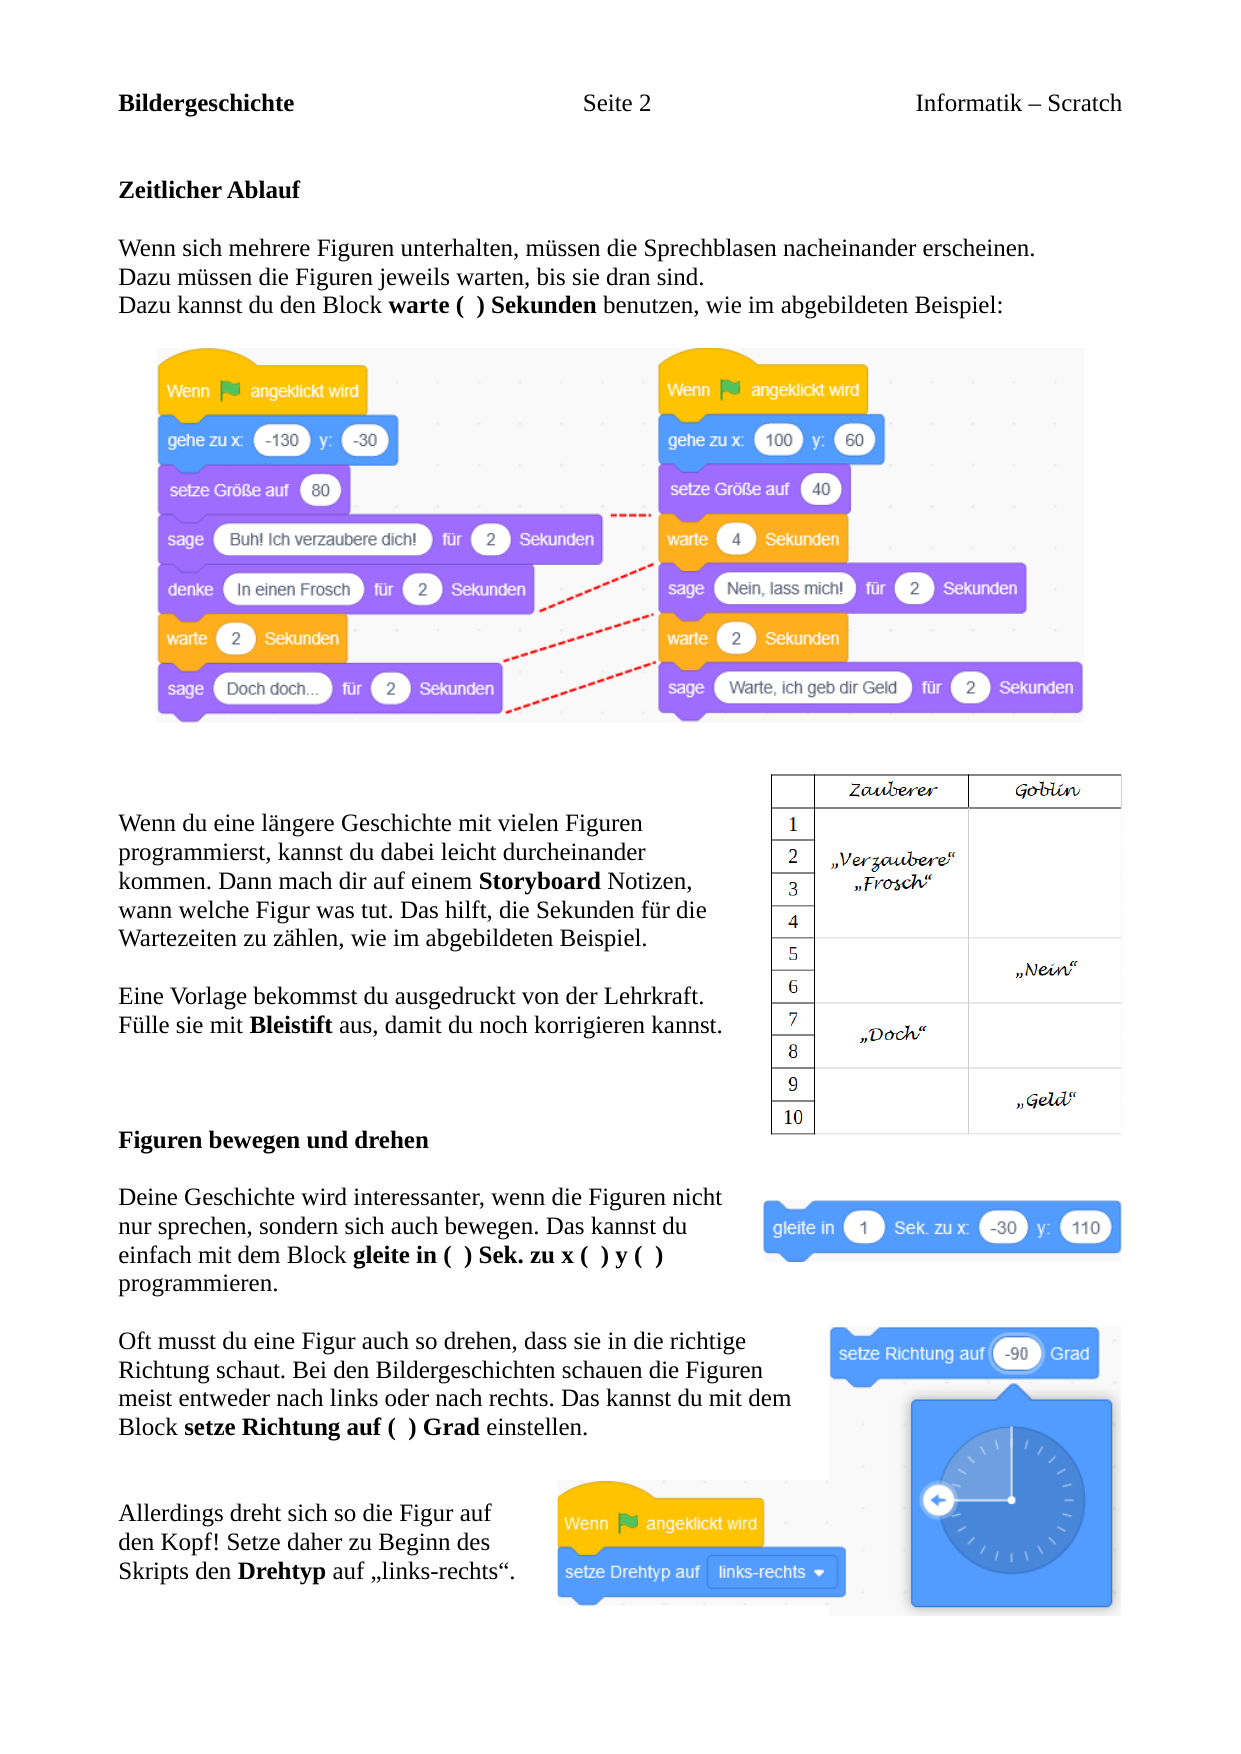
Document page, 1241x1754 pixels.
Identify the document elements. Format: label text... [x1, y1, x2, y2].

text Wenn du eine längere Geschichte mit vielen Figuren programmierst, kannst du dabei leicht durcheinander kommen. Dann mach dir auf einem Storyboard Notizen, wann welche Figur was tut. Das hilft, die Sekunden für die Wartezeiten zu zählen, wie im abgebildeten Beispiel. [118, 808, 770, 952]
picture [763, 1200, 1122, 1262]
text Eine Vorlage bekommst du ausgedruckt von der Lehrkraft. [118, 981, 770, 1010]
text Allerdings dreht sich so die Figur auf den Kopf! Setze daher zu Beginn des Skripts den Drehtyp auf „links-rechts“. [118, 1498, 557, 1585]
text Oft musst du eine Figur auch so drehen, dass sie in die richtige Richtung schaut. Bei den Bildergeschichten schauen die Figuren meist entweder nach links oder nach rechts. Das kannst du mit dem Block setze Richtung auf ( ) Grad einstellen. [118, 1326, 828, 1441]
picture [156, 348, 1084, 723]
text Fülle sie mit Bleistift aus, damit du noch korrigieren kannst. [118, 1010, 770, 1038]
text Zeitlicher Ablauf [118, 176, 1122, 204]
text Figuren bewegen und drehen [118, 1125, 1122, 1153]
text Dazu kannst du den Block warte ( ) Sekunden benutzen, wie im abgebildeten Beispiel: [118, 291, 1122, 319]
picture [557, 1325, 1121, 1616]
picture [770, 774, 1122, 1135]
text Dazu müssen die Figuren jeweils warten, bis sie dran sind. [118, 262, 1122, 291]
text Deine Geschichte wird interessanter, wenn die Figuren nicht nur sprechen, sondern sich auch bewegen. Das kannst du einfach mit dem Block gleite in ( ) Sek. zu x ( ) y ( ) programmieren. [118, 1182, 1122, 1297]
text Wenn sich mehrere Figuren unterhalten, müssen die Sprechblasen nacheinander erscheinen. [118, 233, 1122, 262]
